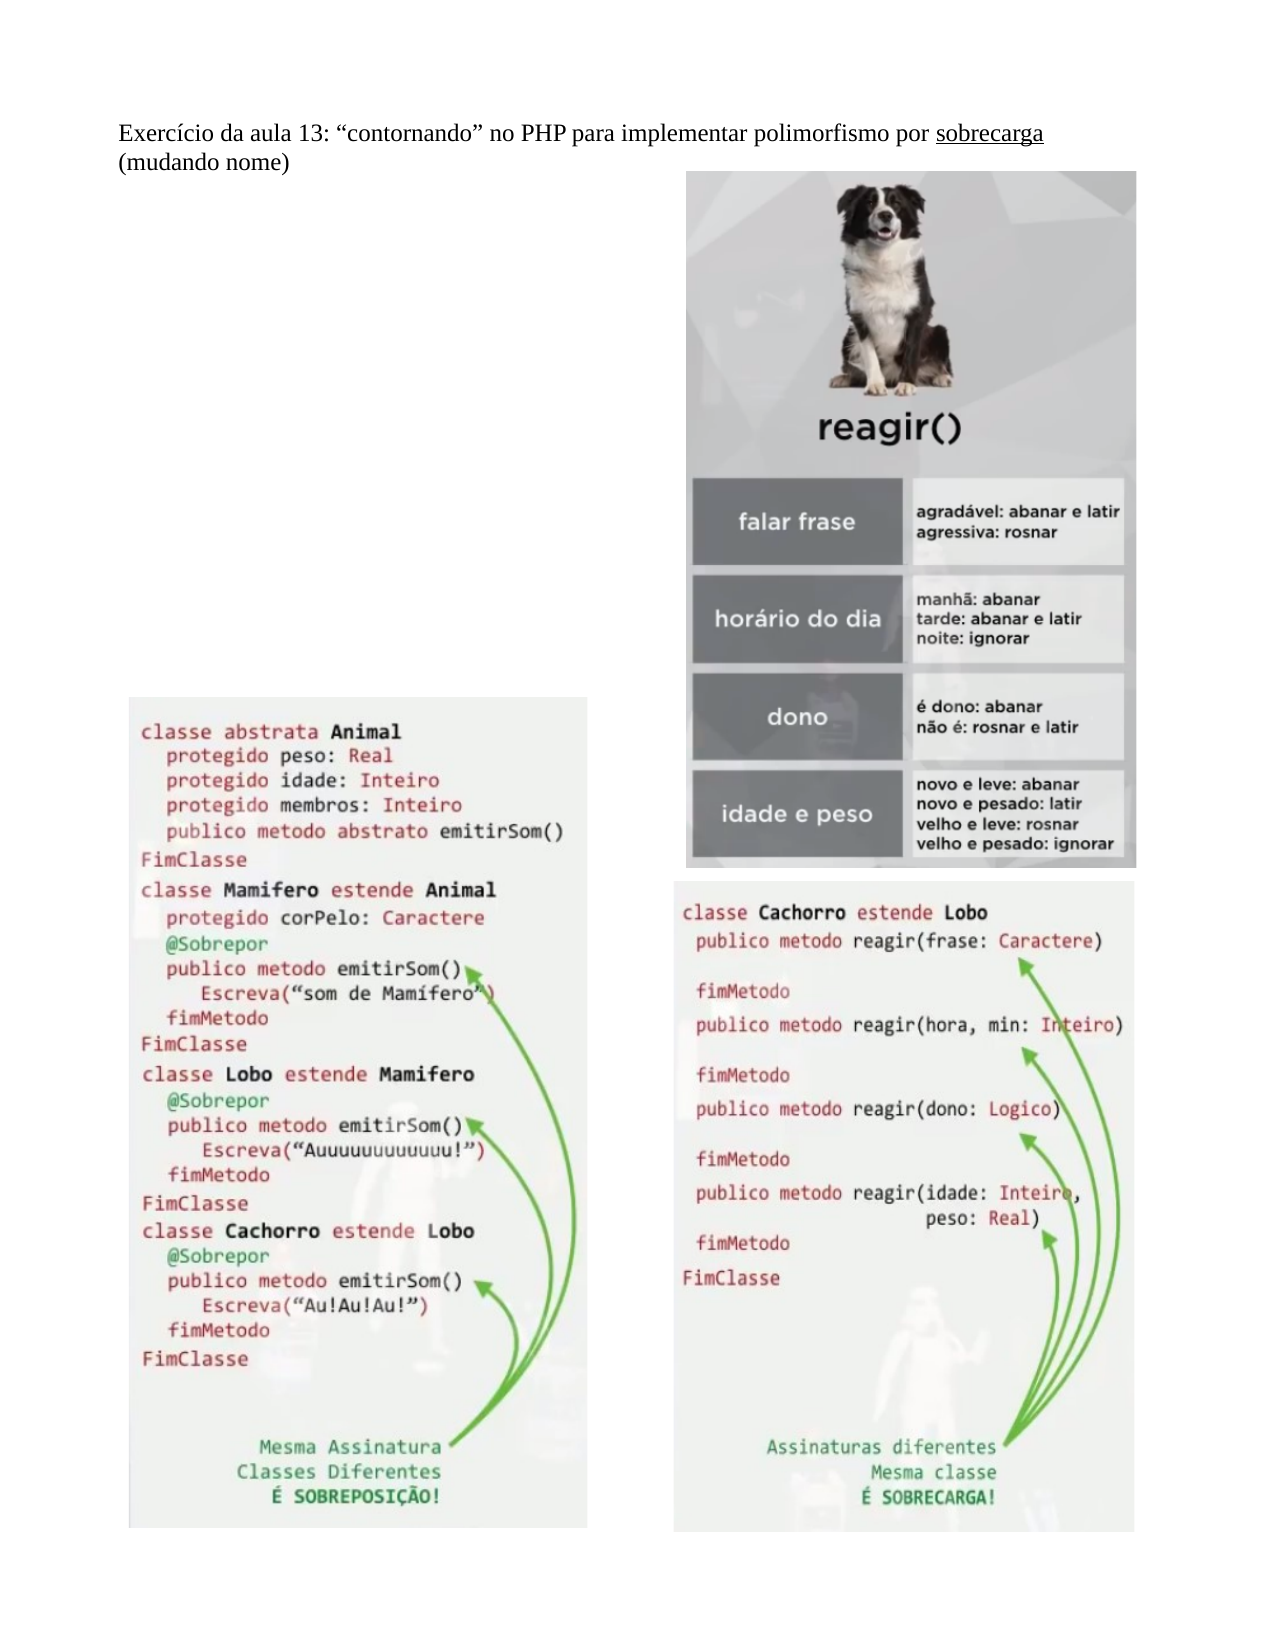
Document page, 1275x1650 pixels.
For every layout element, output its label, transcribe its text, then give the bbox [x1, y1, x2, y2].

picture [686, 171, 1137, 868]
picture [673, 881, 1135, 1532]
picture [128, 697, 588, 1528]
text Exercício da aula 13: “contornando” no PHP para implementar polimorfismo por sobrecarga (mudando nome) [118, 118, 1157, 176]
